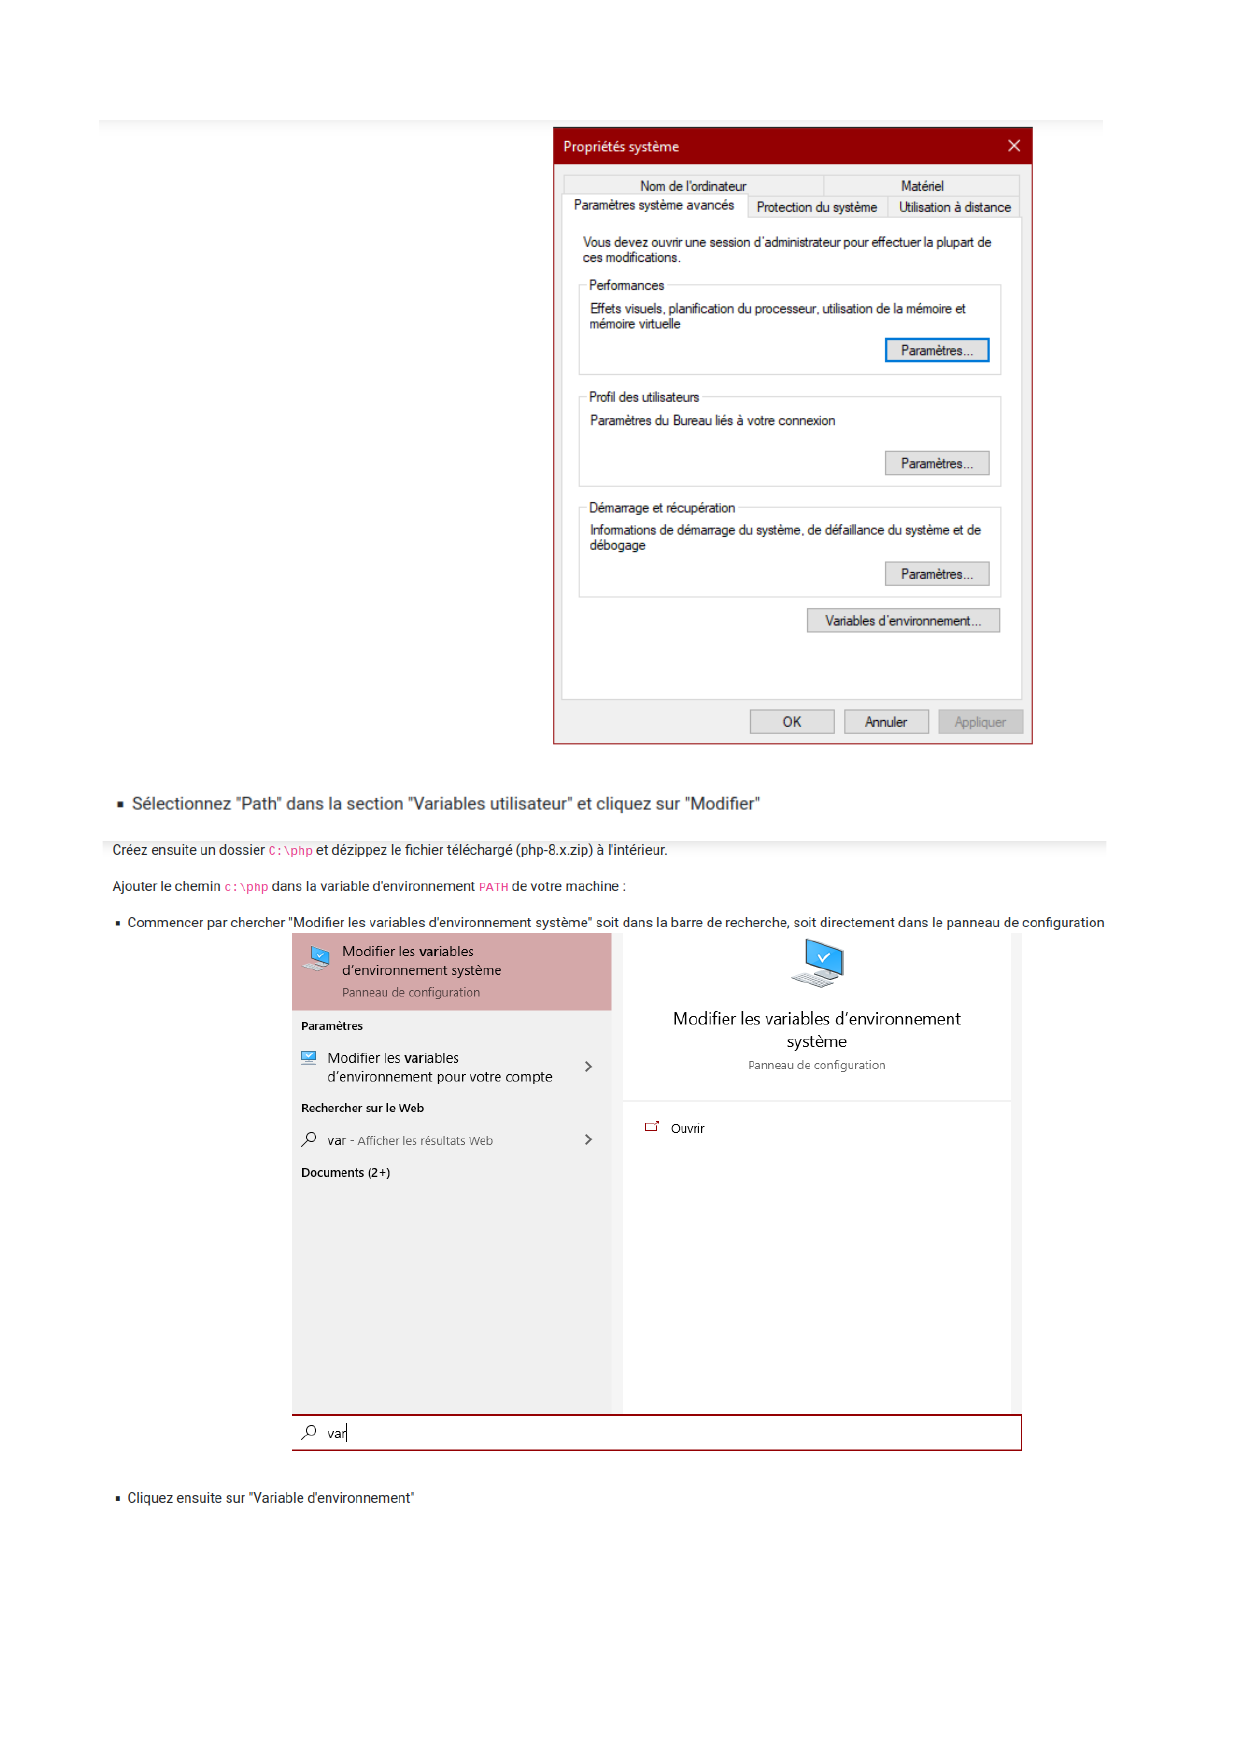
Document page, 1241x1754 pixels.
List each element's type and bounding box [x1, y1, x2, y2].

picture [102, 841, 1107, 1520]
picture [99, 120, 1103, 826]
